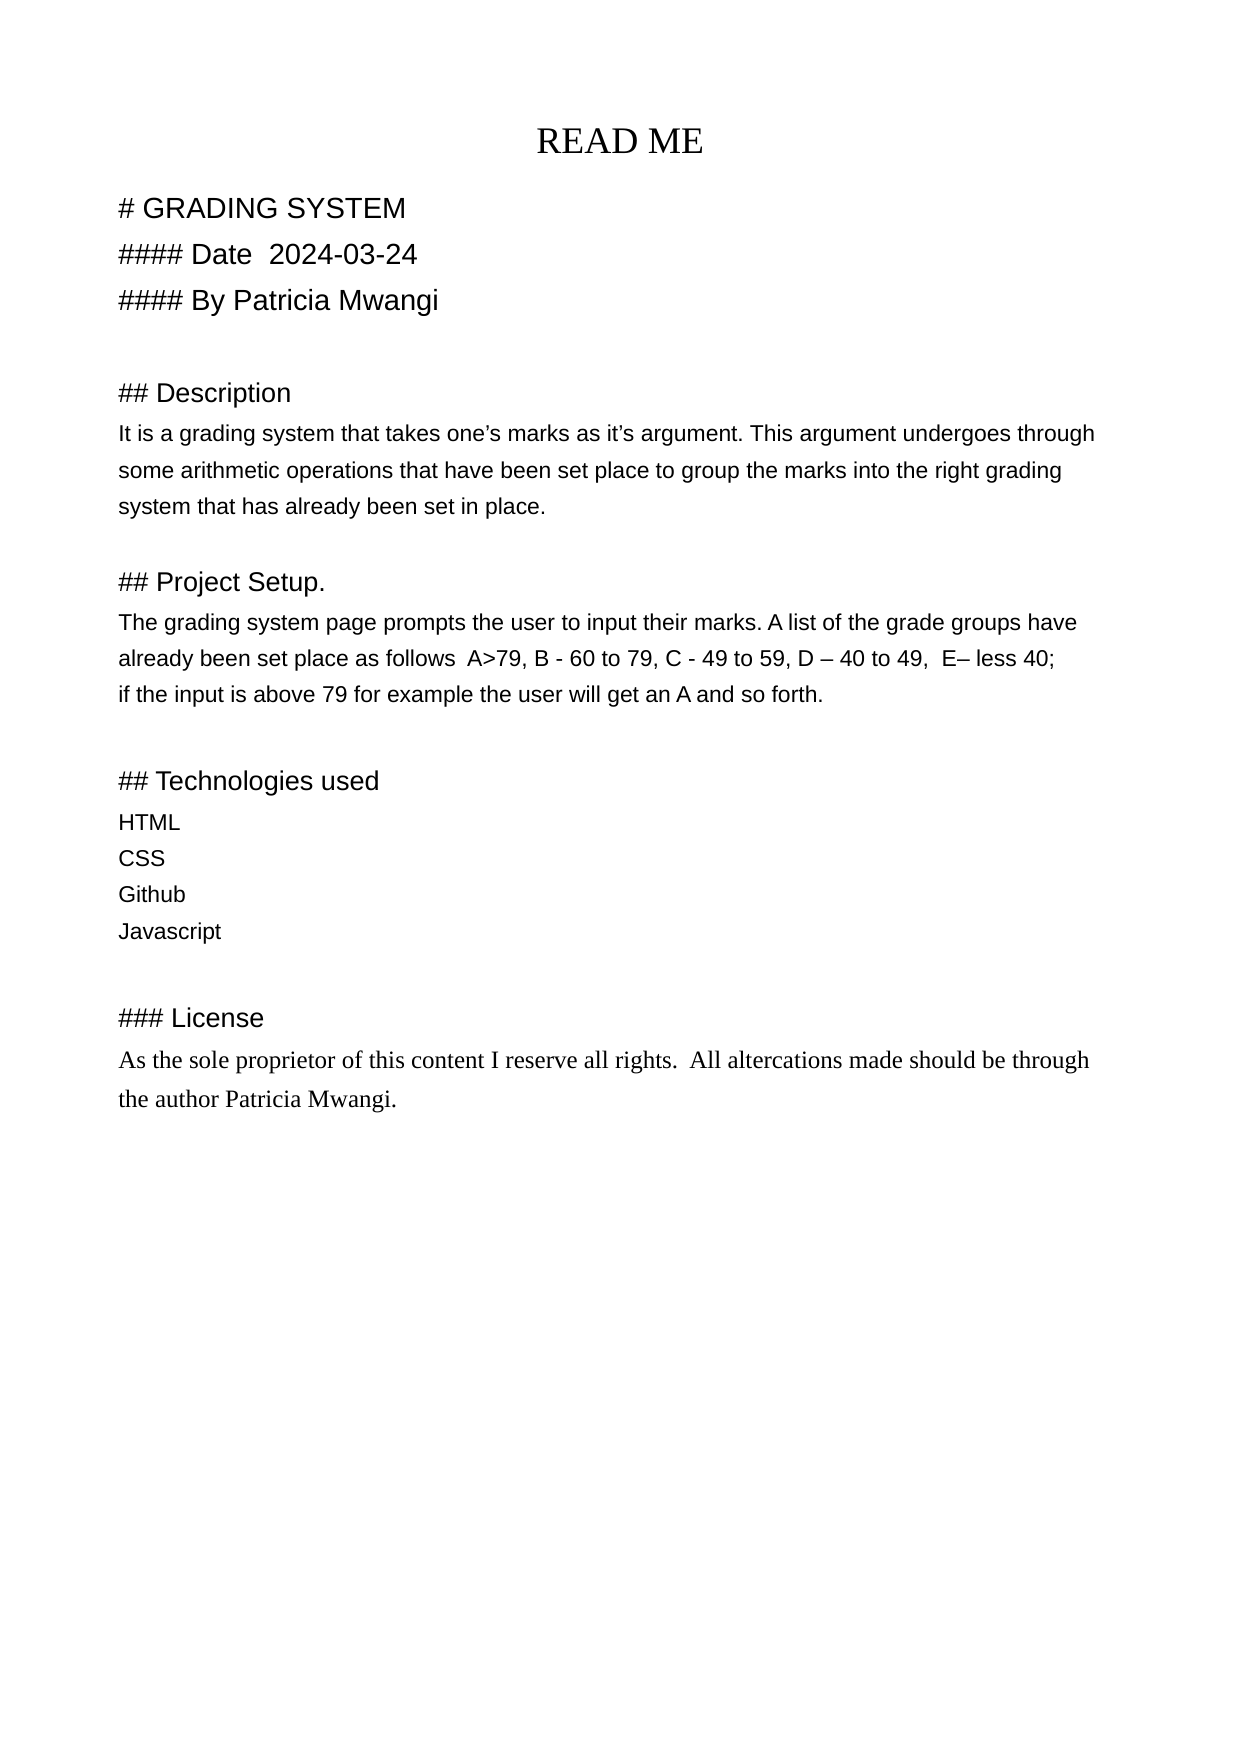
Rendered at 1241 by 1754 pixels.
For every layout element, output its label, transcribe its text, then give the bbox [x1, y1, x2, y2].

text # GRADING SYSTEM [118, 191, 1122, 224]
text Javascript [118, 918, 1122, 944]
text As the sole proprietor of this content I reserve all rights. All altercations made should be through the author Patricia Mwangi. [118, 1045, 1122, 1113]
text #### By Patricia Mwangi [118, 283, 1122, 317]
text HTML [118, 808, 1122, 835]
text It is a grading system that takes one’s marks as it’s argument. This argument undergoes through some arithmetic operations that have been set place to group the marks into the right grading system that has already been set in place. [118, 420, 1122, 519]
text ### License [118, 1002, 1122, 1033]
text CSS [118, 845, 1122, 871]
text The grading system page prompts the user to input their marks. A list of the grade groups have already been set place as follows A>79, B - 60 to 79, C - 49 to 59, D – 40 to 49, E– less 40; [118, 609, 1122, 671]
text if the input is above 79 for example the user will get an A and so forth. [118, 681, 1122, 708]
text ## Technologies used [118, 765, 1122, 797]
text Github [118, 881, 1122, 908]
text ## Description [118, 377, 1122, 408]
text ## Project Setup. [118, 566, 1122, 597]
text #### Date 2024-03-24 [118, 237, 1122, 271]
